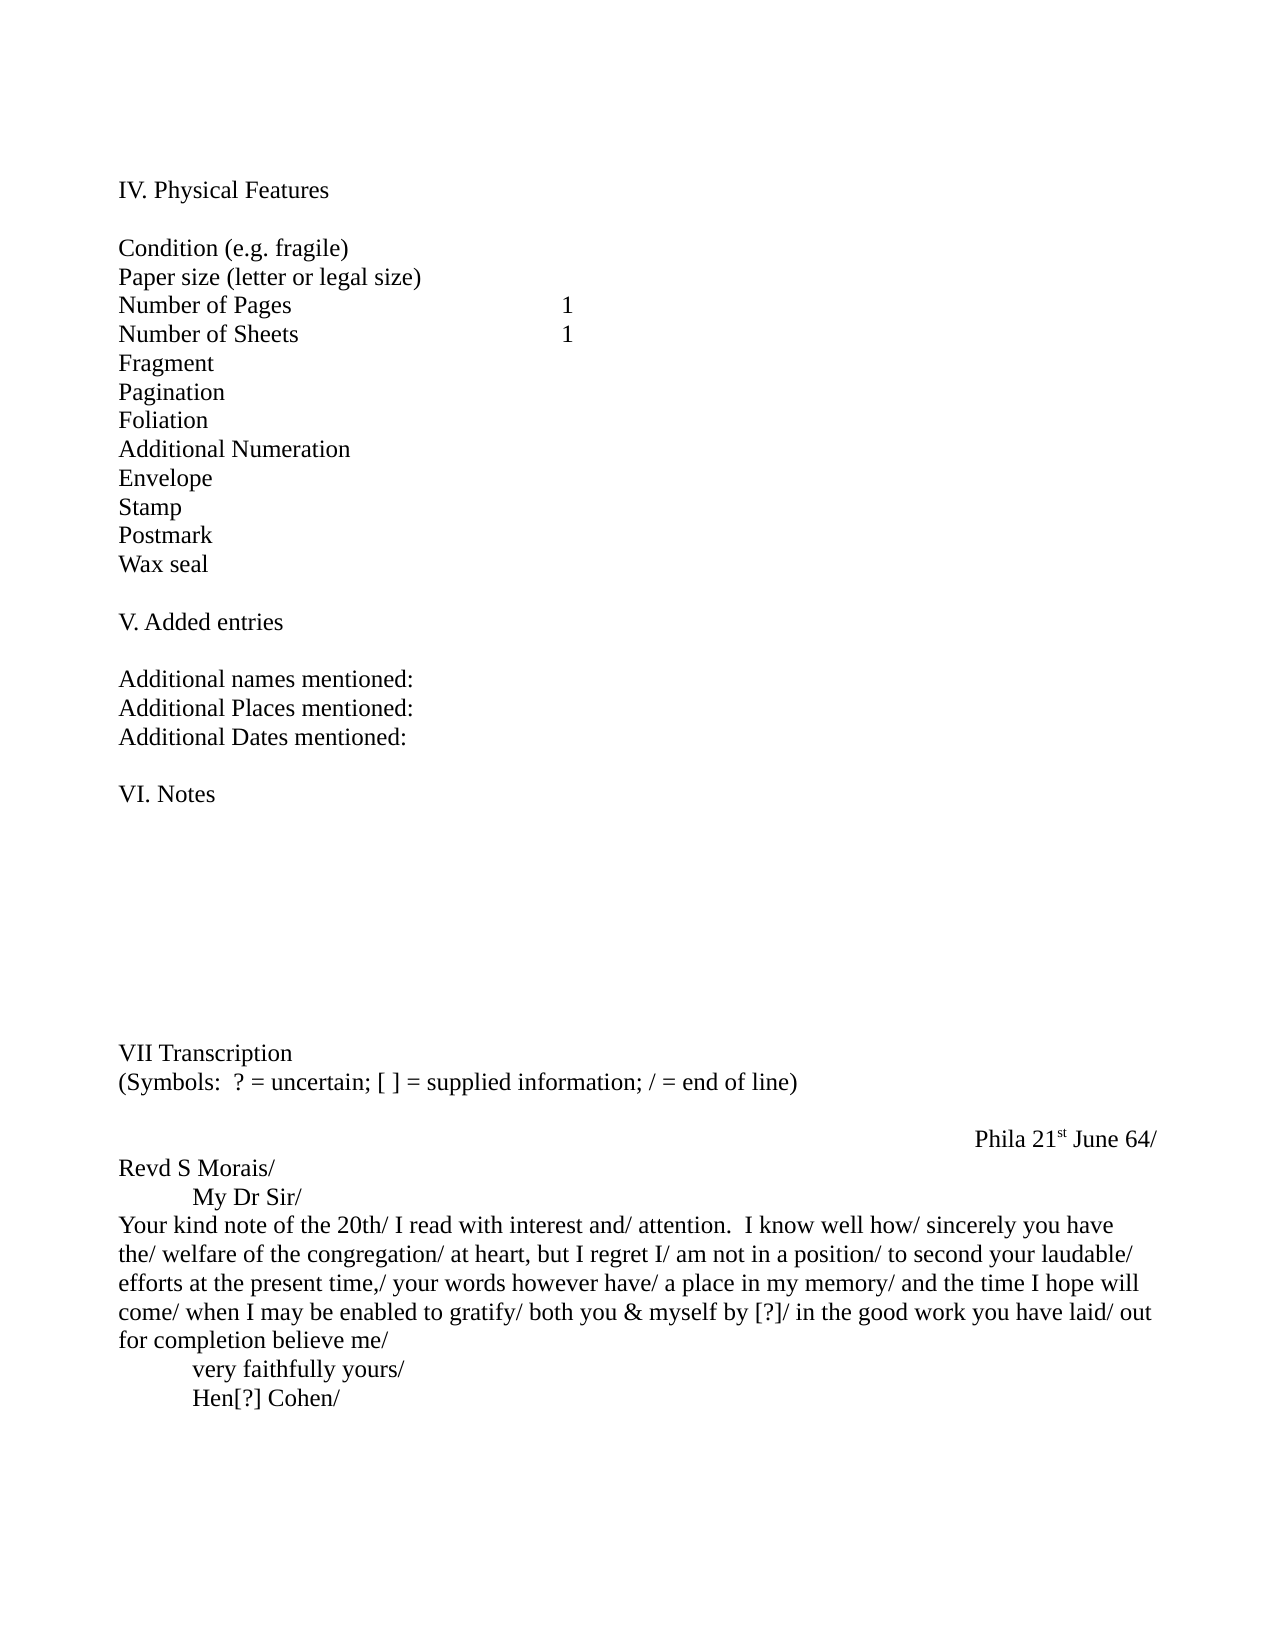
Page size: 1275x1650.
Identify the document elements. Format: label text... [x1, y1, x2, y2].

text Postmark [118, 521, 1157, 549]
text Wax seal [118, 549, 1157, 578]
text Additional names mentioned: [118, 664, 1157, 693]
text Foliation [118, 406, 1157, 434]
text Additional Places mentioned: [118, 693, 1157, 722]
text Phila 21st June 64/ [118, 1124, 1157, 1153]
text Additional Numeration [118, 434, 1157, 463]
text Fragment [118, 348, 1157, 377]
text Additional Dates mentioned: [118, 722, 1157, 751]
text My Dr Sir/ [118, 1182, 1157, 1211]
text Number of Sheets 1 [118, 319, 1157, 348]
text Stamp [118, 492, 1157, 521]
text very faithfully yours/ [118, 1354, 1157, 1383]
text IV. Physical Features [118, 176, 1157, 204]
text VII Transcription [118, 1038, 1157, 1067]
text Revd S Morais/ [118, 1153, 1157, 1182]
text Condition (e.g. fragile) [118, 233, 1157, 262]
text Number of Pages 1 [118, 291, 1157, 319]
text Hen[?] Cohen/ [118, 1383, 1157, 1412]
text Envelope [118, 463, 1157, 492]
text VI. Notes [118, 779, 1157, 808]
text Paper size (letter or legal size) [118, 262, 1157, 291]
text Your kind note of the 20th/ I read with interest and/ attention. I know well how/ sincerely you have the/ welfare of the congregation/ at heart, but I regret I/ am not in a position/ to second your laudable/ efforts at the present time,/ your words however have/ a place in my memory/ and the time I hope will come/ when I may be enabled to gratify/ both you & myself by [?]/ in the good work you have laid/ out for completion believe me/ [118, 1211, 1157, 1354]
text (Symbols: ? = uncertain; [ ] = supplied information; / = end of line) [118, 1067, 1157, 1096]
text Pagination [118, 377, 1157, 406]
text V. Added entries [118, 607, 1157, 636]
